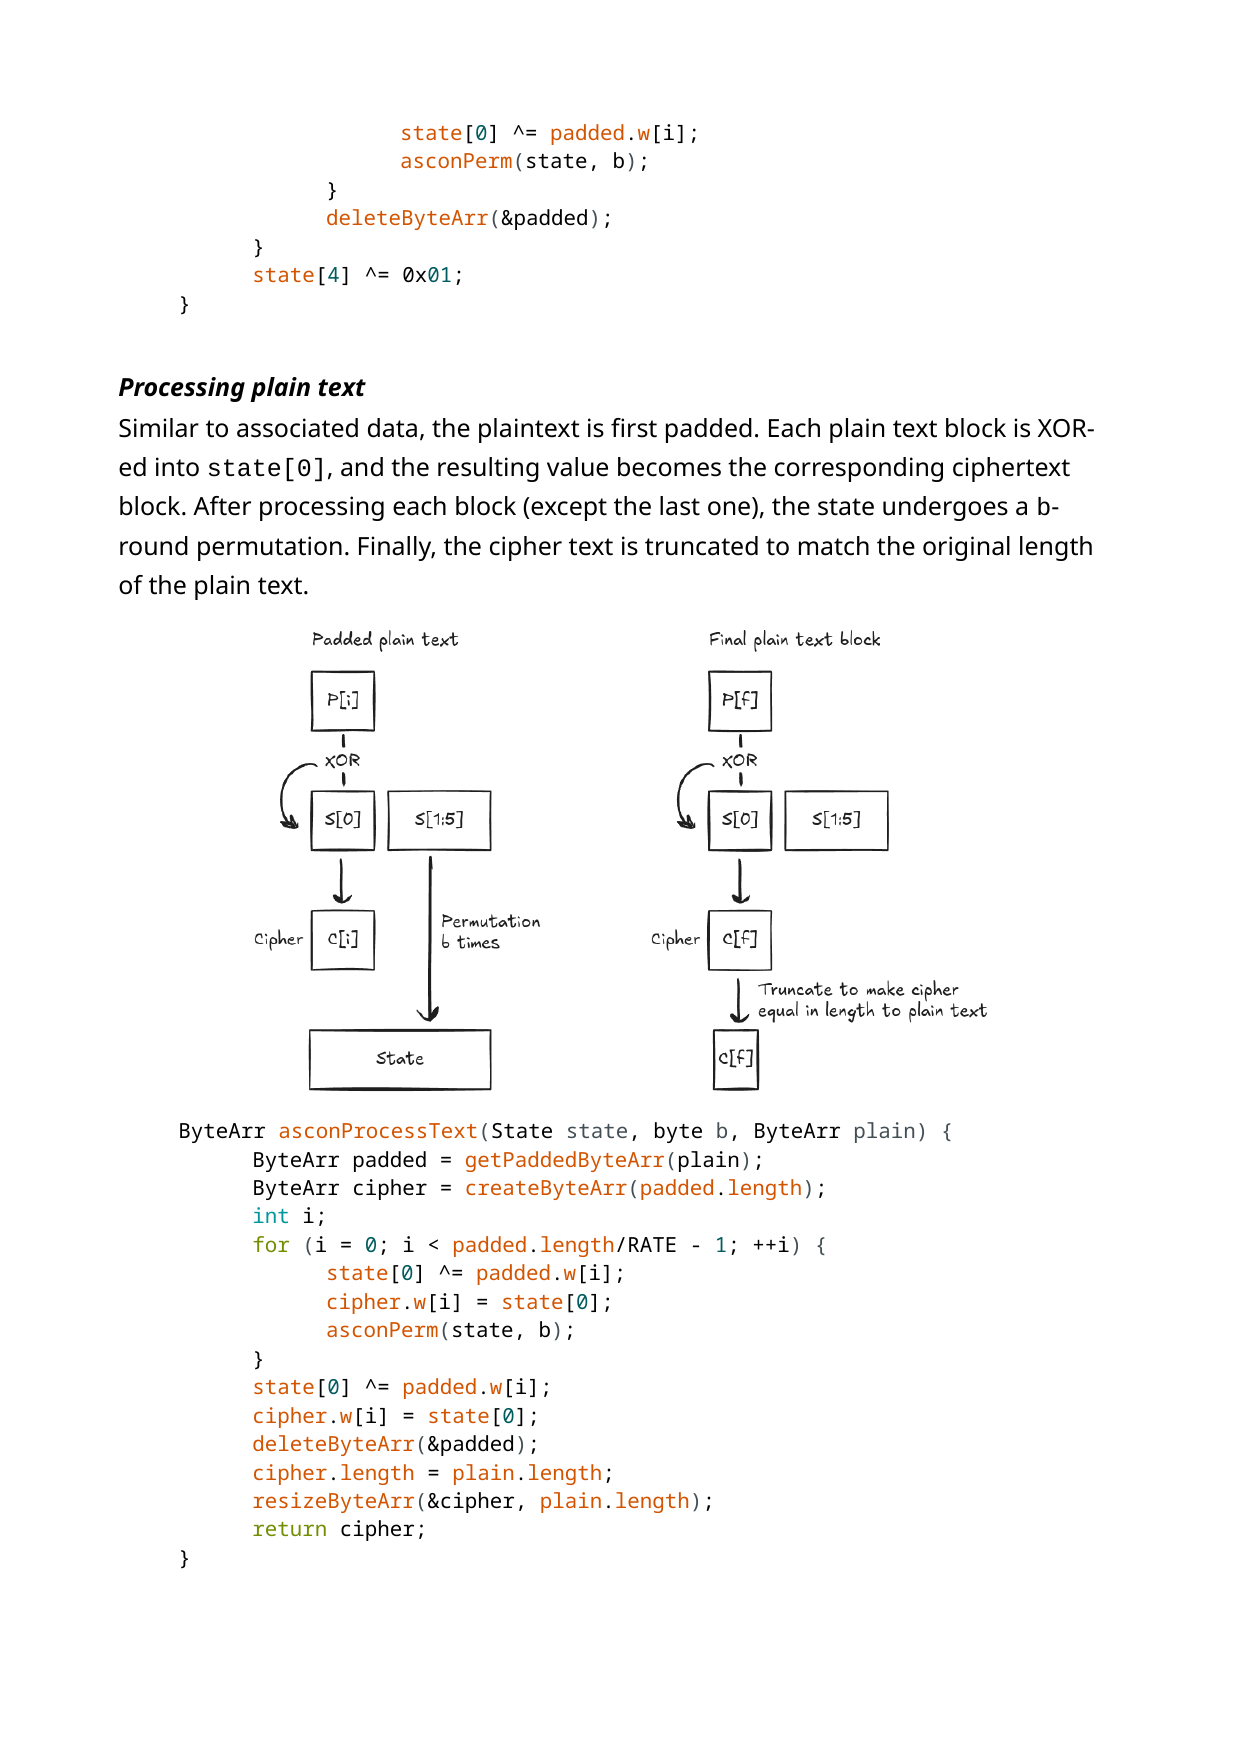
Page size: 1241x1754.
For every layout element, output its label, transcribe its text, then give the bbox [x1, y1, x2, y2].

subtitle Processing plain text [118, 370, 1122, 404]
text for (i = 0; i < padded.length/RATE - 1; ++i) { [178, 1230, 1122, 1258]
text } [178, 175, 1122, 203]
text state[0] ^= padded.w[i]; [178, 1258, 1122, 1287]
text state[4] ^= 0x01; [178, 260, 1122, 289]
text } [178, 232, 1122, 260]
text int i; [178, 1202, 1122, 1230]
text state[0] ^= padded.w[i]; [178, 1372, 1122, 1401]
text } [178, 1543, 1122, 1571]
text state[0] ^= padded.w[i]; [178, 118, 1122, 147]
text asconPerm(state, b); [178, 147, 1122, 175]
text ByteArr asconProcessText(State state, byte b, ByteArr plain) { [178, 1116, 1122, 1145]
text return cipher; [178, 1514, 1122, 1543]
text deleteByteArr(&padded); [178, 203, 1122, 232]
text cipher.length = plain.length; [178, 1458, 1122, 1486]
text ByteArr padded = getPaddedByteArr(plain); [178, 1145, 1122, 1173]
text resizeByteArr(&cipher, plain.length); [178, 1486, 1122, 1514]
text ByteArr cipher = createByteArr(padded.length); [178, 1173, 1122, 1202]
text Similar to associated data, the plaintext is first padded. Each plain text block is XOR-ed into state[0], and the resulting value becomes the corresponding ciphertext block. After processing each block (except the last one), the state undergoes a b-round permutation. Finally, the cipher text is truncated to match the original length of the plain text. [118, 410, 1122, 601]
text cipher.w[i] = state[0]; [178, 1401, 1122, 1429]
text asconPerm(state, b); [178, 1315, 1122, 1344]
text } [178, 289, 1122, 317]
text deleteByteArr(&padded); [178, 1429, 1122, 1458]
text } [178, 1344, 1122, 1372]
text cipher.w[i] = state[0]; [178, 1287, 1122, 1315]
picture [245, 621, 995, 1097]
